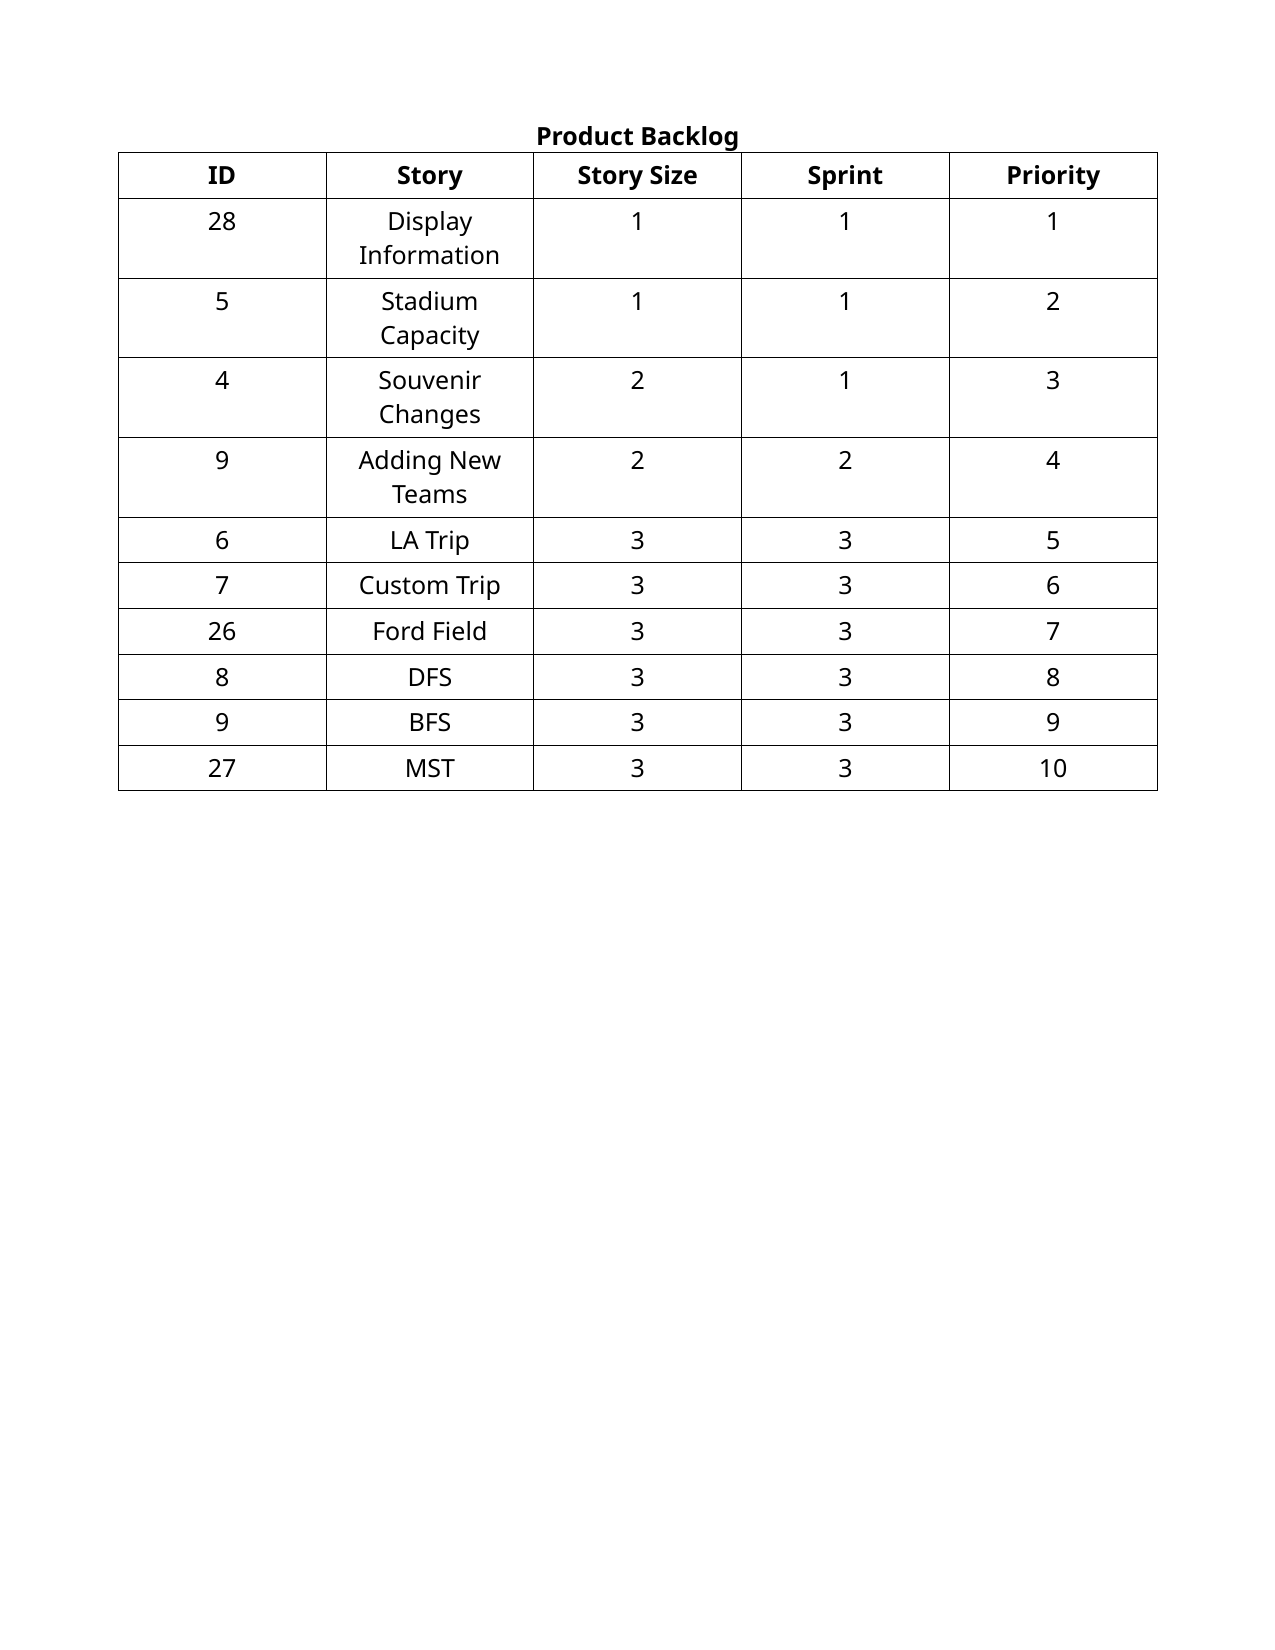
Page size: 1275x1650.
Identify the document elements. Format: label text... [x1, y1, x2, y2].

table_cell 4 [119, 358, 326, 437]
table_cell 2 [534, 358, 741, 437]
table_cell Ford Field [327, 609, 533, 653]
table_cell 1 [742, 279, 949, 357]
table_cell 10 [950, 746, 1157, 790]
table_cell 6 [119, 518, 326, 562]
table_cell MST [327, 746, 533, 790]
table_header Story Size [534, 153, 741, 198]
table_cell 9 [119, 438, 326, 517]
table_cell 27 [119, 746, 326, 790]
table_cell 3 [742, 518, 949, 562]
table_cell 4 [950, 438, 1157, 517]
table_cell 3 [534, 609, 741, 653]
table_cell 28 [119, 199, 326, 277]
table_cell Custom Trip [327, 563, 533, 608]
table_cell 2 [534, 438, 741, 517]
table_cell Adding New Teams [327, 438, 533, 517]
text Product Backlog [118, 118, 1157, 152]
table_cell 1 [742, 358, 949, 437]
table_cell 2 [742, 438, 949, 517]
table_cell Display Information [327, 199, 533, 277]
table_cell 3 [742, 655, 949, 699]
table_cell 7 [950, 609, 1157, 653]
table_cell 1 [742, 199, 949, 277]
table_cell 1 [534, 279, 741, 357]
table_header ID [119, 153, 326, 198]
table_cell 5 [119, 279, 326, 357]
table_cell 3 [534, 700, 741, 745]
table_cell Stadium Capacity [327, 279, 533, 357]
table_cell DFS [327, 655, 533, 699]
table_cell 3 [742, 700, 949, 745]
table_cell 7 [119, 563, 326, 608]
table_cell Souvenir Changes [327, 358, 533, 437]
table_header Story [327, 153, 533, 198]
table_cell 26 [119, 609, 326, 653]
table_cell 3 [534, 746, 741, 790]
table_cell 1 [950, 199, 1157, 277]
table_cell 9 [950, 700, 1157, 745]
table_cell 2 [950, 279, 1157, 357]
table_cell 3 [742, 609, 949, 653]
table_cell 5 [950, 518, 1157, 562]
table_cell 8 [119, 655, 326, 699]
table_cell 3 [950, 358, 1157, 437]
table_cell 8 [950, 655, 1157, 699]
table_cell 9 [119, 700, 326, 745]
table_cell 3 [534, 563, 741, 608]
table_cell 3 [534, 655, 741, 699]
table_cell 3 [534, 518, 741, 562]
table_cell 3 [742, 563, 949, 608]
table_cell 1 [534, 199, 741, 277]
table_cell 6 [950, 563, 1157, 608]
table_header Sprint [742, 153, 949, 198]
table_cell 3 [742, 746, 949, 790]
table_cell BFS [327, 700, 533, 745]
table_header Priority [950, 153, 1157, 198]
table_cell LA Trip [327, 518, 533, 562]
